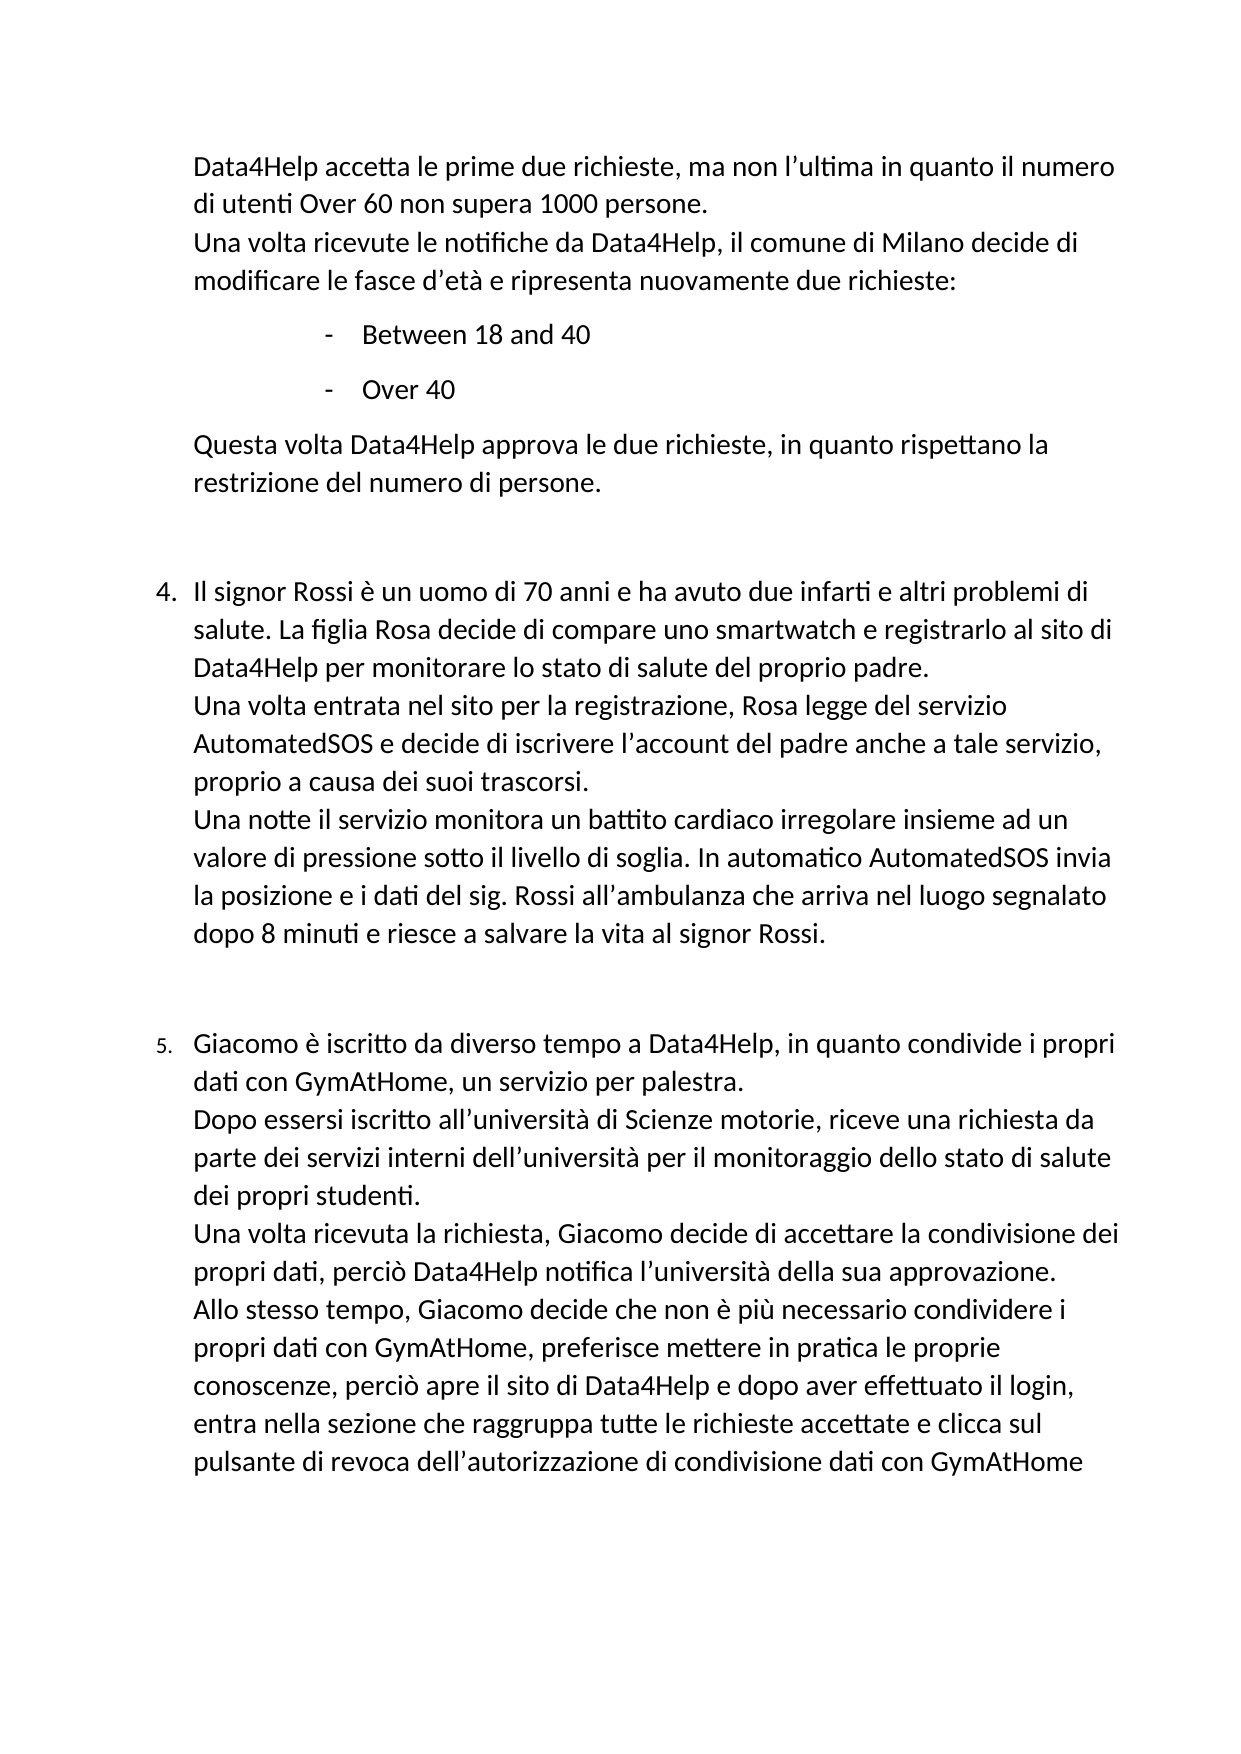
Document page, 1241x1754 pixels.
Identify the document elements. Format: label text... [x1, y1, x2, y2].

list Over 40 [324, 371, 1122, 407]
text Data4Help accetta le prime due richieste, ma non l’ultima in quanto il numero di utenti Over 60 non supera 1000 persone. Una volta ricevute le notifiche da Data4Help, il comune di Milano decide di modificare le fasce d’età e ripresenta nuovamente due richieste: [193, 148, 1122, 297]
list Giacomo è iscritto da diverso tempo a Data4Help, in quanto condivide i propri dati con GymAtHome, un servizio per palestra. Dopo essersi iscritto all’università di Scienze motorie, riceve una richiesta da parte dei servizi interni dell’università per il monitoraggio dello stato di salute dei propri studenti. Una volta ricevuta la richiesta, Giacomo decide di accettare la condivisione dei propri dati, perciò Data4Help notifica l’università della sua approvazione. Allo stesso tempo, Giacomo decide che non è più necessario condividere i propri dati con GymAtHome, preferisce mettere in pratica le proprie conoscenze, perciò apre il sito di Data4Help e dopo aver effettuato il login, entra nella sezione che raggruppa tutte le richieste accettate e clicca sul pulsante di revoca dell’autorizzazione di condivisione dati con GymAtHome [156, 1025, 1122, 1478]
list Il signor Rossi è un uomo di 70 anni e ha avuto due infarti e altri problemi di salute. La figlia Rosa decide di compare uno smartwatch e registrarlo al sito di Data4Help per monitorare lo stato di salute del proprio padre. Una volta entrata nel sito per la registrazione, Rosa legge del servizio AutomatedSOS e decide di iscrivere l’account del padre anche a tale servizio, proprio a causa dei suoi trascorsi. Una notte il servizio monitora un battito cardiaco irregolare insieme ad un valore di pressione sotto il livello di soglia. In automatico AutomatedSOS invia la posizione e i dati del sig. Rossi all’ambulanza che arriva nel luogo segnalato dopo 8 minuti e riesce a salvare la vita al signor Rossi. [156, 573, 1122, 951]
list Between 18 and 40 [324, 316, 1122, 352]
text Questa volta Data4Help approva le due richieste, in quanto rispettano la restrizione del numero di persone. [193, 426, 1122, 499]
